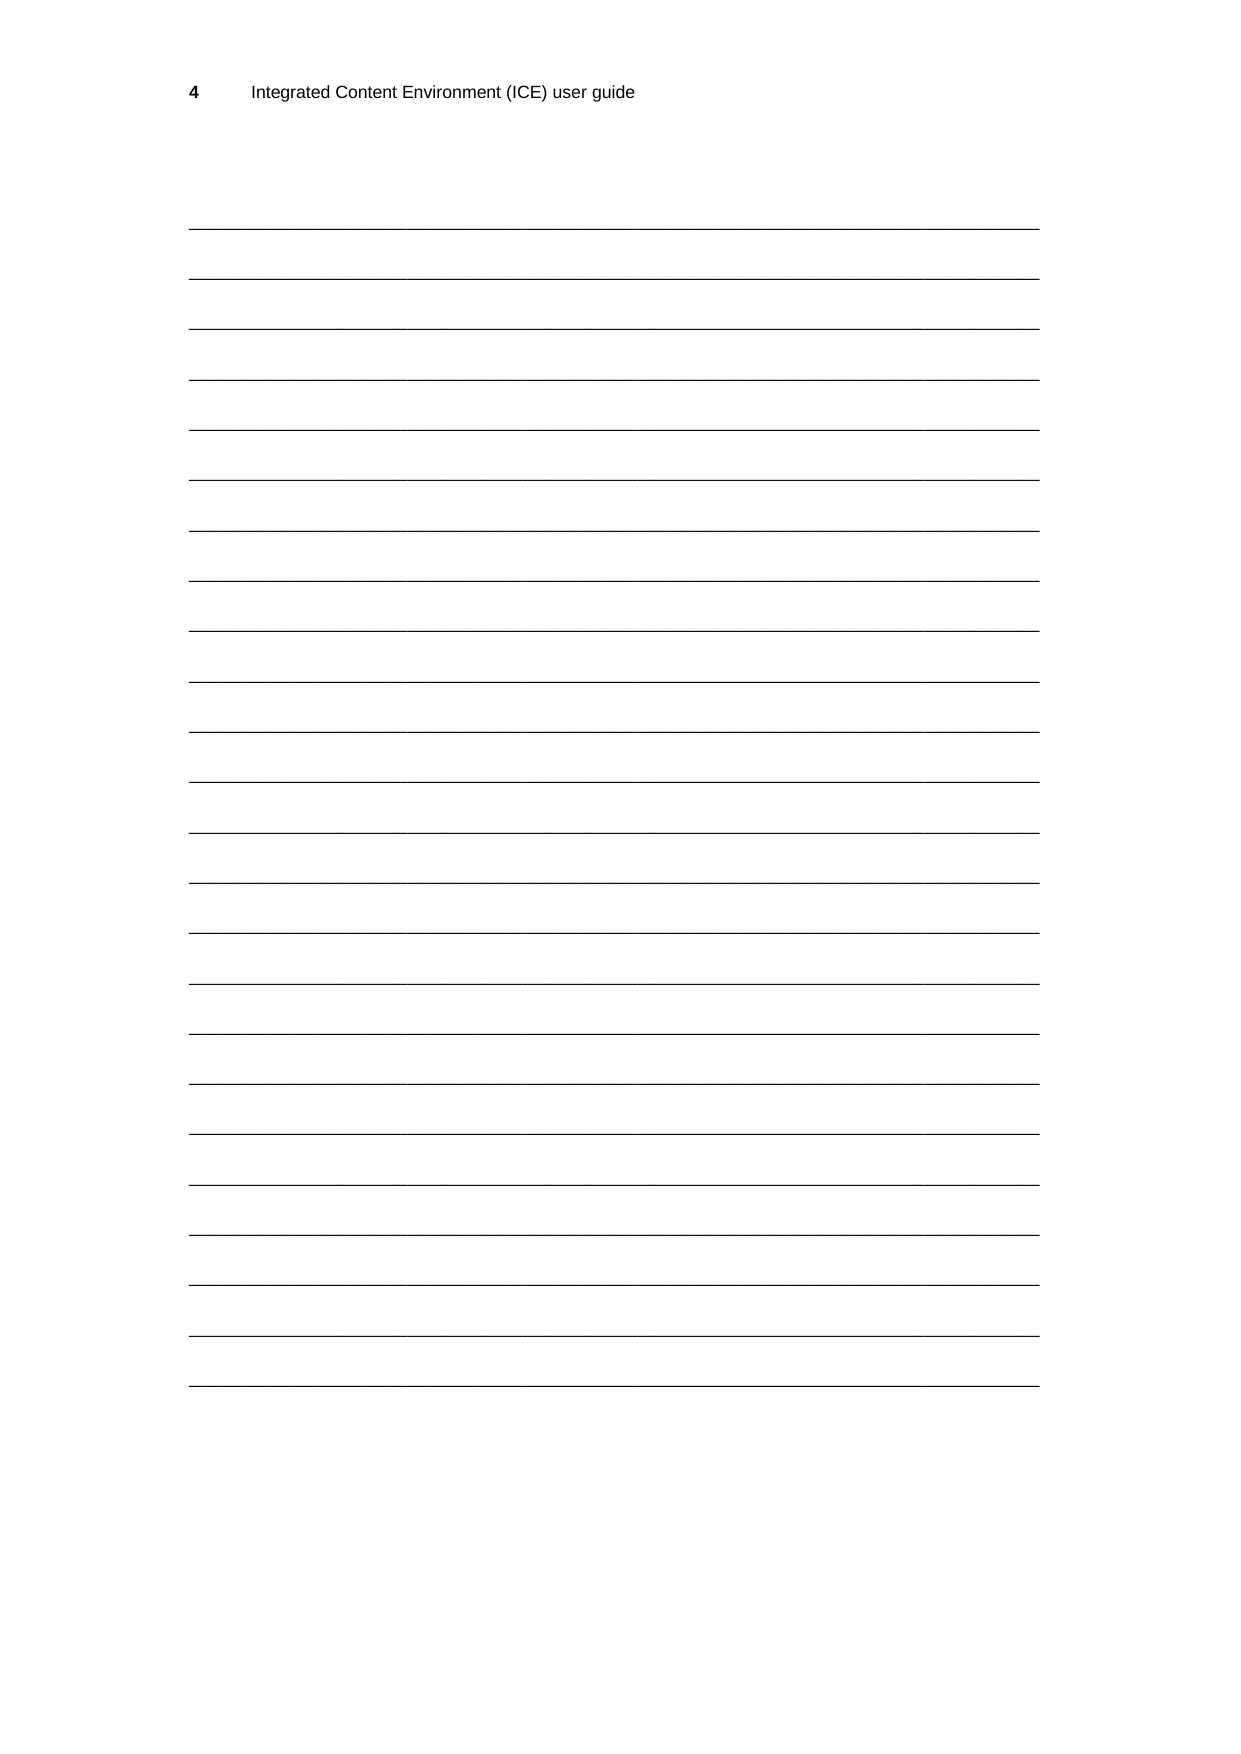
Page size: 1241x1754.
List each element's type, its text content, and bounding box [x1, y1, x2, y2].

text __________________________________________________________________________ [189, 911, 1051, 937]
text __________________________________________________________________________ [189, 307, 1051, 333]
text __________________________________________________________________________ [189, 358, 1051, 383]
text __________________________________________________________________________ [189, 1112, 1051, 1138]
text __________________________________________________________________________ [189, 760, 1051, 786]
text __________________________________________________________________________ [189, 961, 1051, 987]
text __________________________________________________________________________ [189, 257, 1051, 283]
text __________________________________________________________________________ [189, 1062, 1051, 1088]
text __________________________________________________________________________ [189, 509, 1051, 534]
text __________________________________________________________________________ [189, 1314, 1051, 1339]
text __________________________________________________________________________ [189, 609, 1051, 635]
text __________________________________________________________________________ [189, 1163, 1051, 1188]
text __________________________________________________________________________ [189, 1263, 1051, 1289]
text __________________________________________________________________________ [189, 1364, 1051, 1389]
text __________________________________________________________________________ [189, 408, 1051, 433]
text __________________________________________________________________________ [189, 458, 1051, 484]
text __________________________________________________________________________ [189, 1012, 1051, 1037]
text __________________________________________________________________________ [189, 659, 1051, 685]
text __________________________________________________________________________ [189, 559, 1051, 584]
text __________________________________________________________________________ [189, 207, 1051, 232]
text __________________________________________________________________________ [189, 1213, 1051, 1238]
text __________________________________________________________________________ [189, 811, 1051, 836]
text __________________________________________________________________________ [189, 710, 1051, 735]
text __________________________________________________________________________ [189, 861, 1051, 886]
